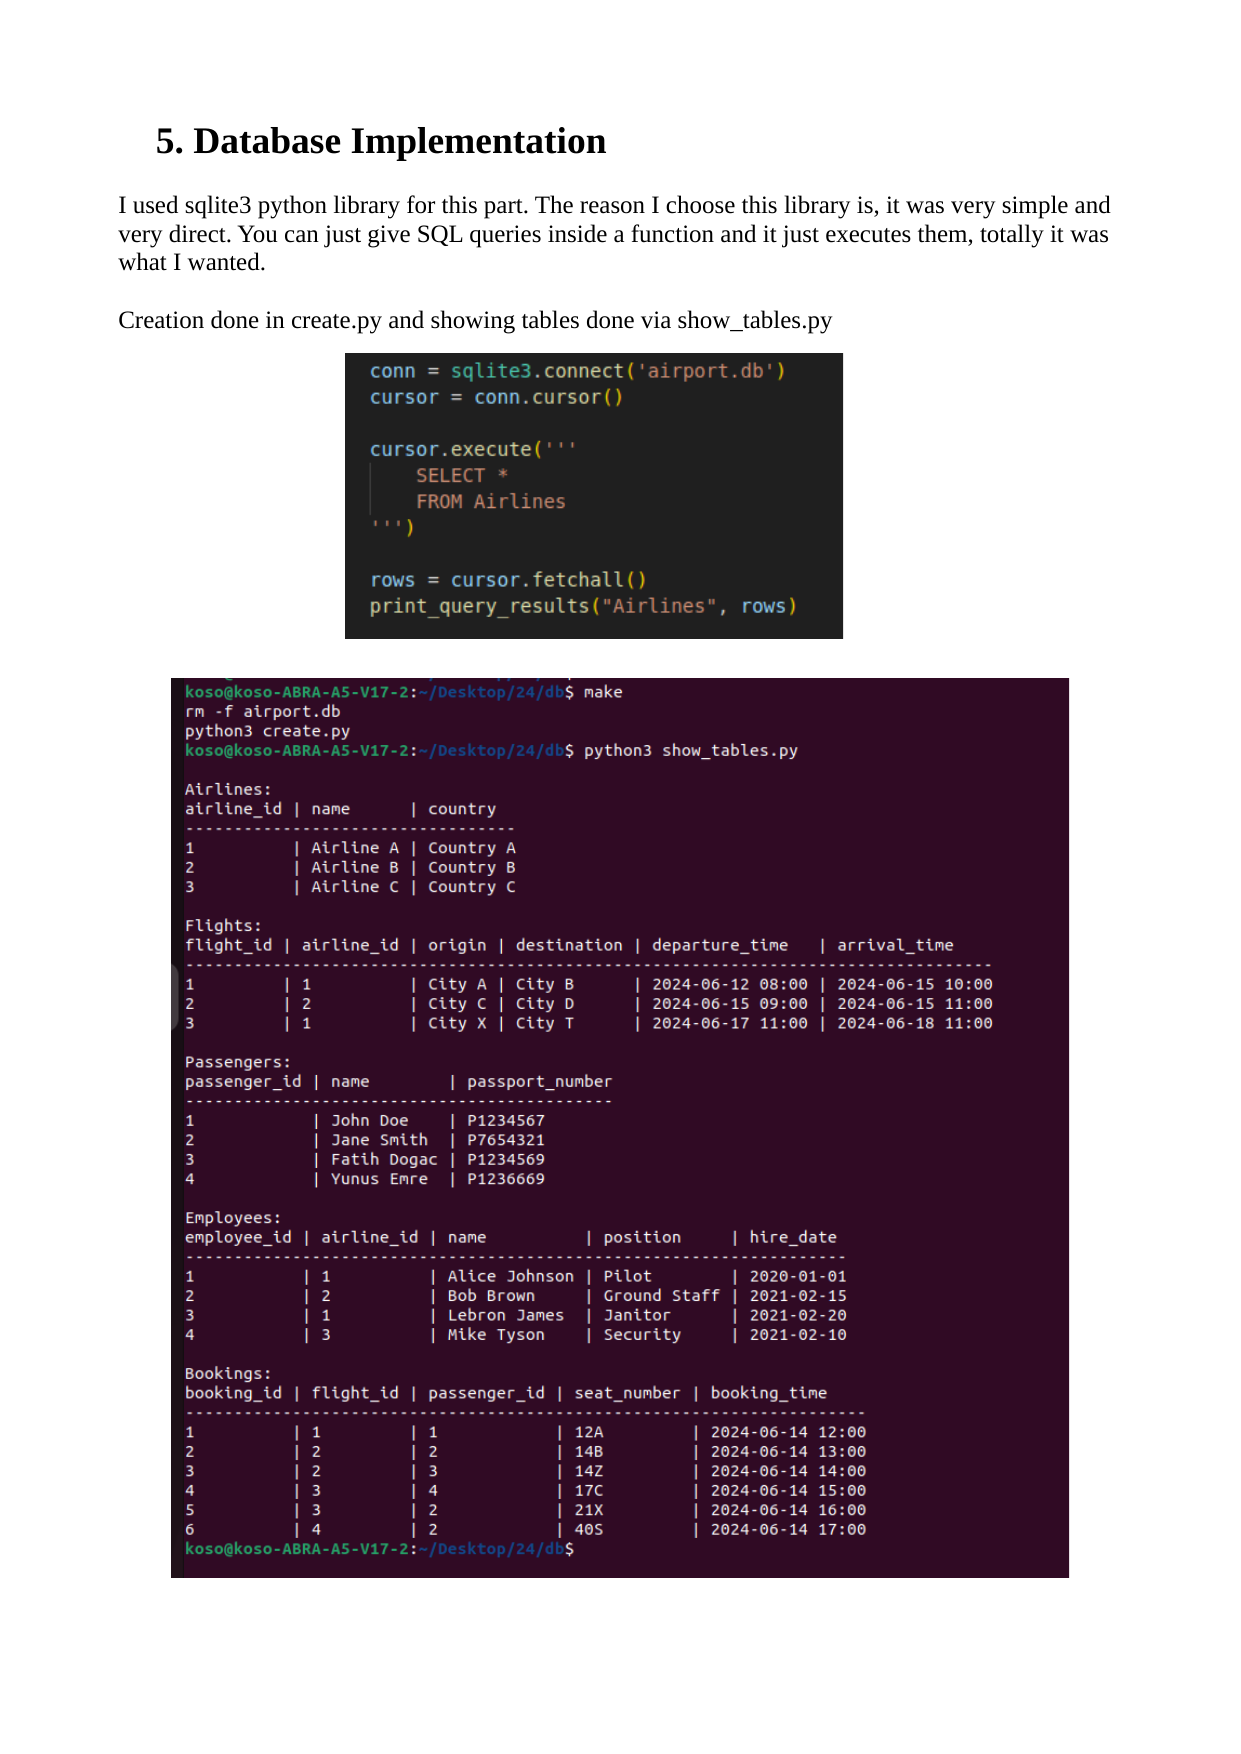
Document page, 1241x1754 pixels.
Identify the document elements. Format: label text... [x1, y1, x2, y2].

text Creation done in create.py and showing tables done via show_tables.py [118, 305, 1122, 334]
list Database Implementation [156, 118, 1122, 161]
text I used sqlite3 python library for this part. The reason I choose this library is, it was very simple and very direct. You can just give SQL queries inside a function and it just executes them, totally it was what I wanted. [118, 190, 1122, 276]
picture [171, 678, 1070, 1578]
picture [345, 353, 844, 639]
